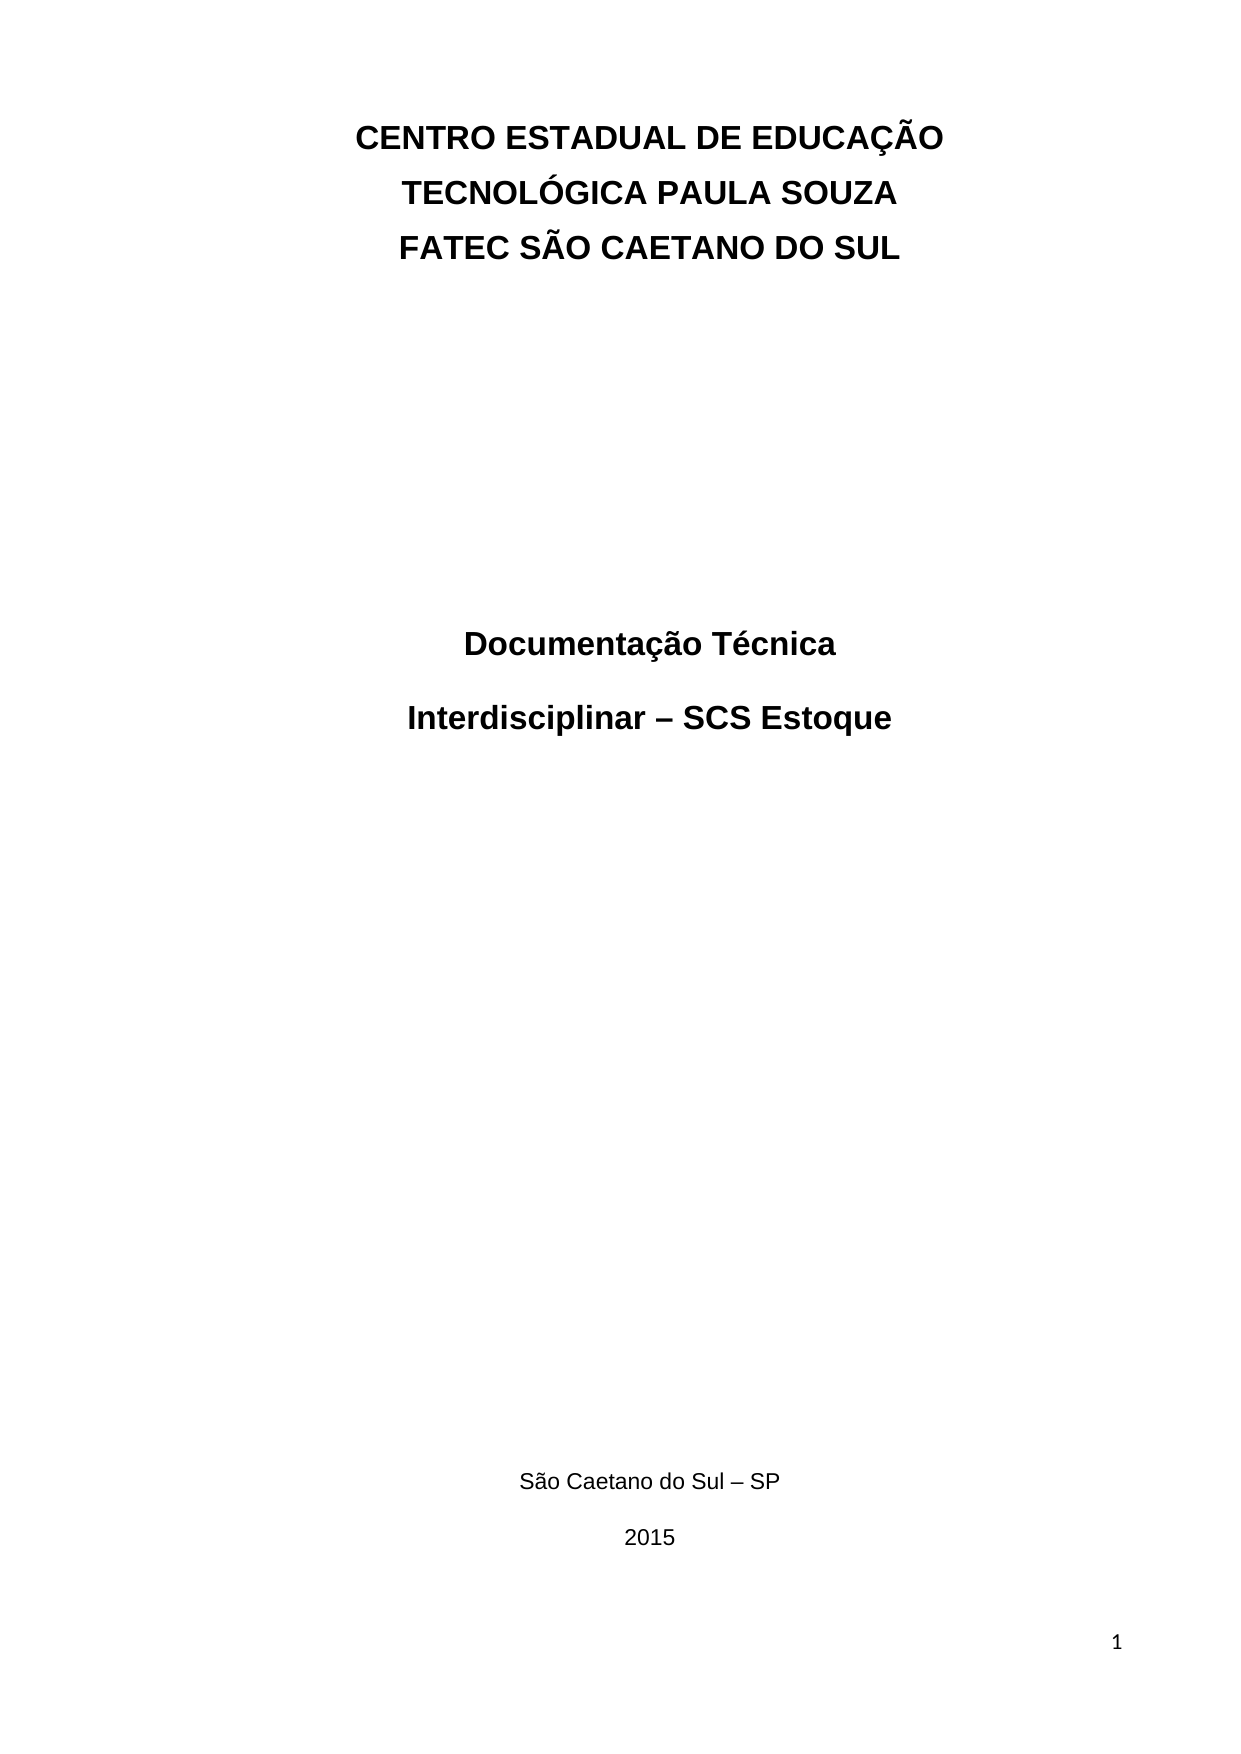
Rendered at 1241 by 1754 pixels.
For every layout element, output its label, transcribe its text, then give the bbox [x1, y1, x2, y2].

text São Caetano do Sul – SP [177, 1468, 1122, 1494]
text TECNOLÓGICA PAULA SOUZA [177, 173, 1122, 212]
text CENTRO ESTADUAL DE EDUCAÇÃO [177, 118, 1122, 157]
text 2015 [177, 1524, 1122, 1551]
text Interdisciplinar – SCS Estoque [177, 698, 1122, 737]
text Documentação Técnica [177, 624, 1122, 662]
text FATEC SÃO CAETANO DO SUL [177, 228, 1122, 267]
